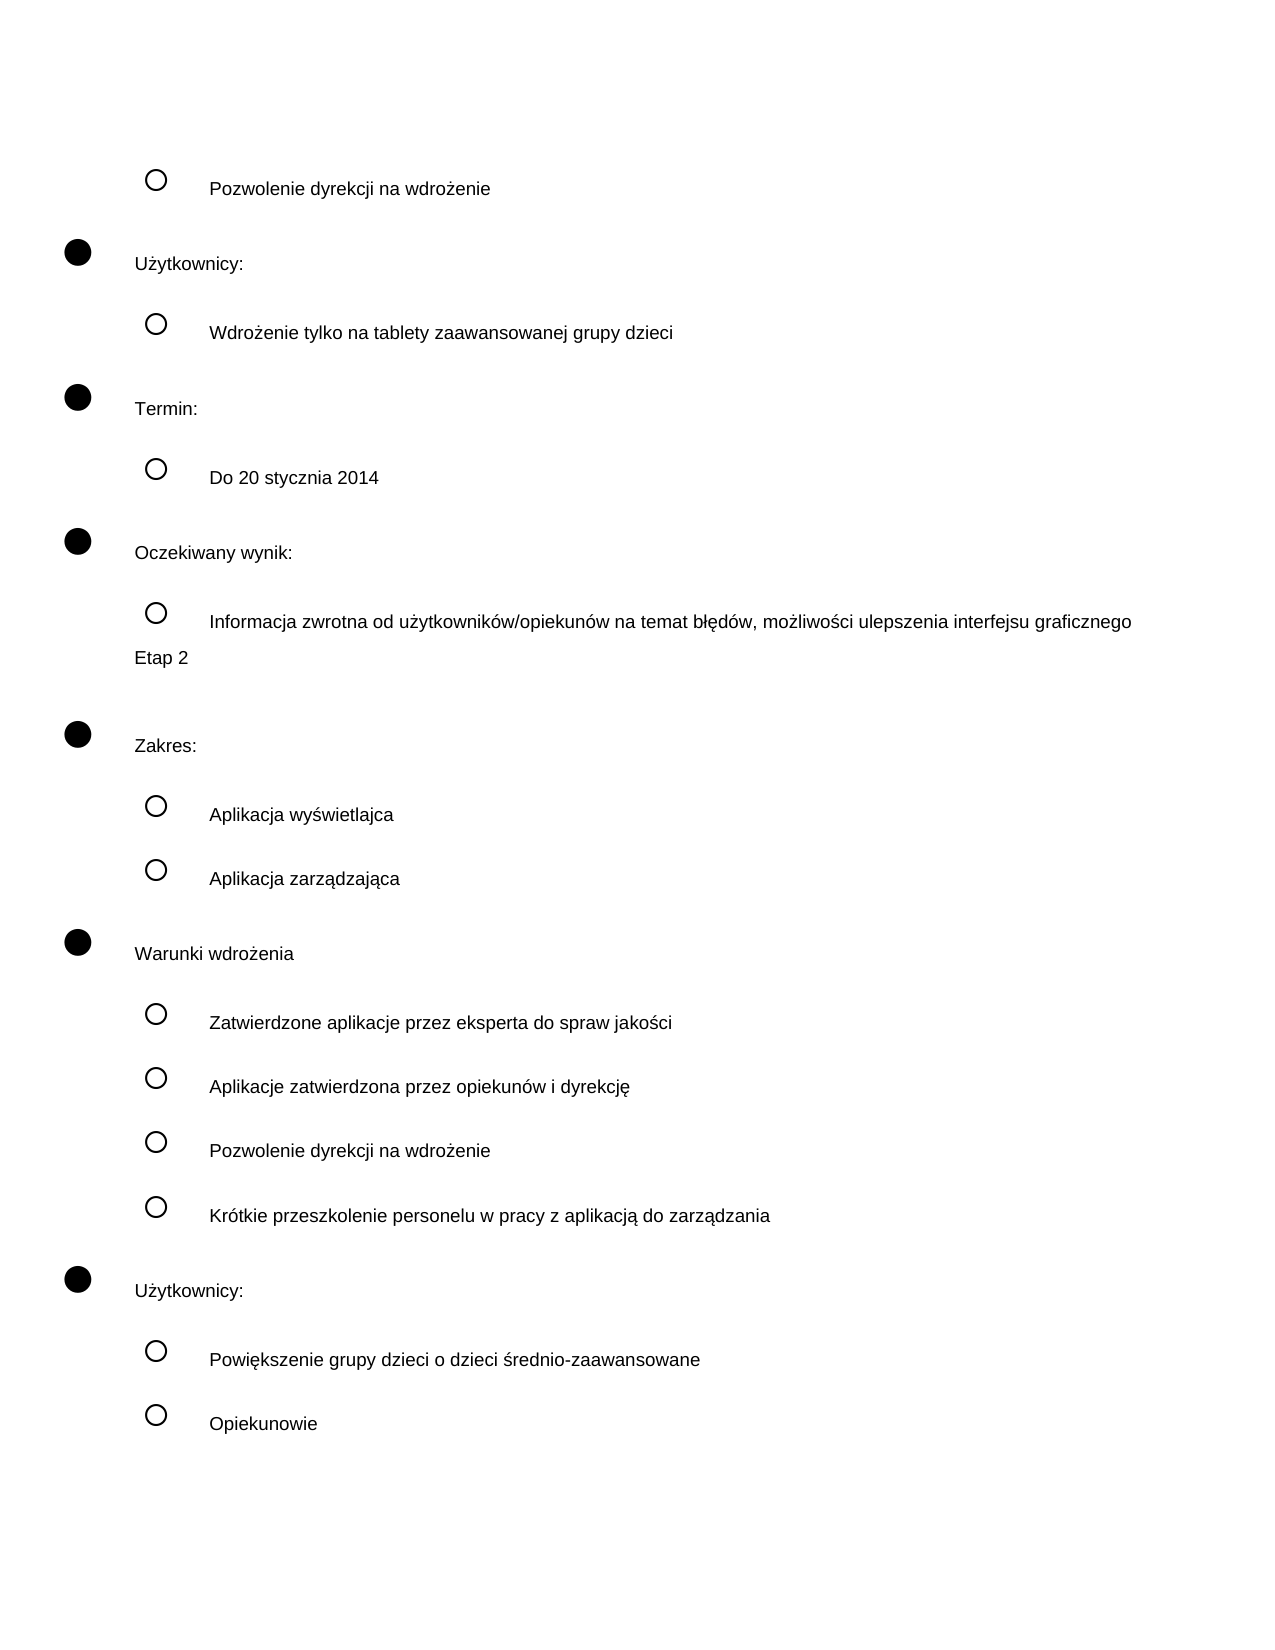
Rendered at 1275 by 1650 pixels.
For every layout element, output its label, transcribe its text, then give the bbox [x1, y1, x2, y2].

list Zakres: [59, 695, 1216, 765]
list Aplikacje zatwierdzona przez opiekunów i dyrekcję [59, 1048, 1216, 1104]
list Oczekiwany wynik: [59, 503, 1216, 573]
list Aplikacja zarządzająca [59, 840, 1216, 896]
list Pozwolenie dyrekcji na wdrożenie [59, 1112, 1216, 1168]
list Zatwierdzone aplikacje przez eksperta do spraw jakości [59, 984, 1216, 1040]
list Warunki wdrożenia [59, 904, 1216, 974]
list Pozwolenie dyrekcji na wdrożenie [59, 150, 1216, 206]
list Użytkownicy: [59, 214, 1216, 284]
list Powiększenie grupy dzieci o dzieci średnio-zaawansowane [59, 1321, 1216, 1377]
text Etap 2 [134, 647, 1216, 668]
list Informacja zwrotna od użytkowników/opiekunów na temat błędów, możliwości ulepszenia interfejsu graficznego [59, 583, 1216, 639]
list Aplikacja wyświetlajca [59, 776, 1216, 831]
list Termin: [59, 358, 1216, 428]
list Do 20 stycznia 2014 [59, 439, 1216, 494]
list Krótkie przeszkolenie personelu w pracy z aplikacją do zarządzania [59, 1177, 1216, 1232]
list Wdrożenie tylko na tablety zaawansowanej grupy dzieci [59, 294, 1216, 350]
list Opiekunowie [59, 1385, 1216, 1441]
list Użytkownicy: [59, 1241, 1216, 1311]
